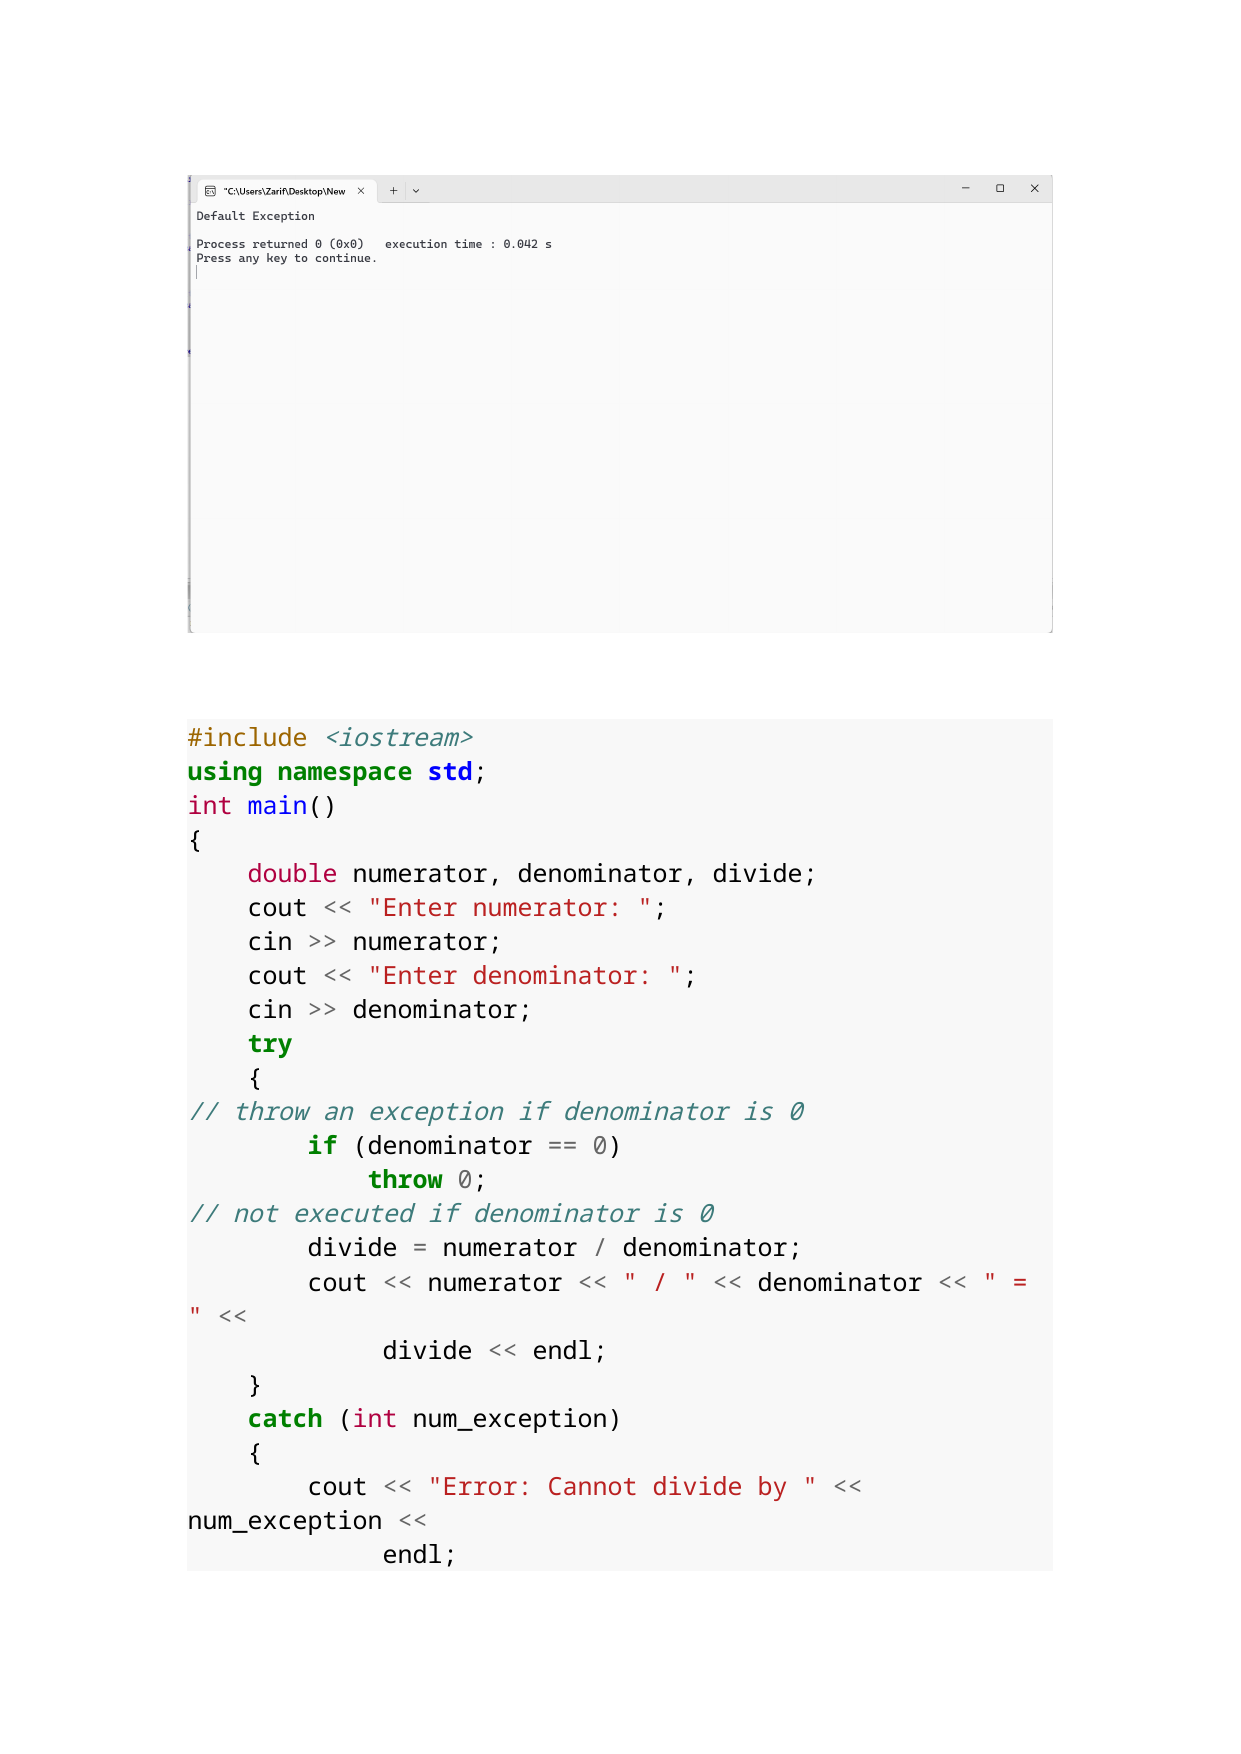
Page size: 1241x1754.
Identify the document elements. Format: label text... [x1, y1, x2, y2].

text int main() [187, 787, 1053, 821]
text using namespace std; [187, 753, 1053, 787]
text divide = numerator / denominator; [187, 1230, 1053, 1264]
text { [187, 1060, 1053, 1094]
text divide << endl; [187, 1332, 1053, 1366]
text cin >> denominator; [187, 992, 1053, 1026]
text endl; [187, 1537, 1053, 1571]
text #include <iostream> [187, 719, 1053, 753]
text // not executed if denominator is 0 [187, 1196, 1053, 1230]
text try [187, 1026, 1053, 1060]
text { [187, 821, 1053, 855]
text { [187, 1434, 1053, 1468]
text } [187, 1366, 1053, 1400]
text cin >> numerator; [187, 923, 1053, 958]
text cout << "Enter denominator: "; [187, 958, 1053, 992]
picture [187, 175, 1053, 633]
text cout << "Error: Cannot divide by " << num_exception << [187, 1468, 1053, 1537]
text if (denominator == 0) [187, 1128, 1053, 1162]
text cout << numerator << " / " << denominator << " = " << [187, 1264, 1053, 1332]
text throw 0; [187, 1162, 1053, 1196]
text double numerator, denominator, divide; [187, 855, 1053, 889]
text cout << "Enter numerator: "; [187, 889, 1053, 923]
text catch (int num_exception) [187, 1400, 1053, 1434]
text // throw an exception if denominator is 0 [187, 1094, 1053, 1128]
